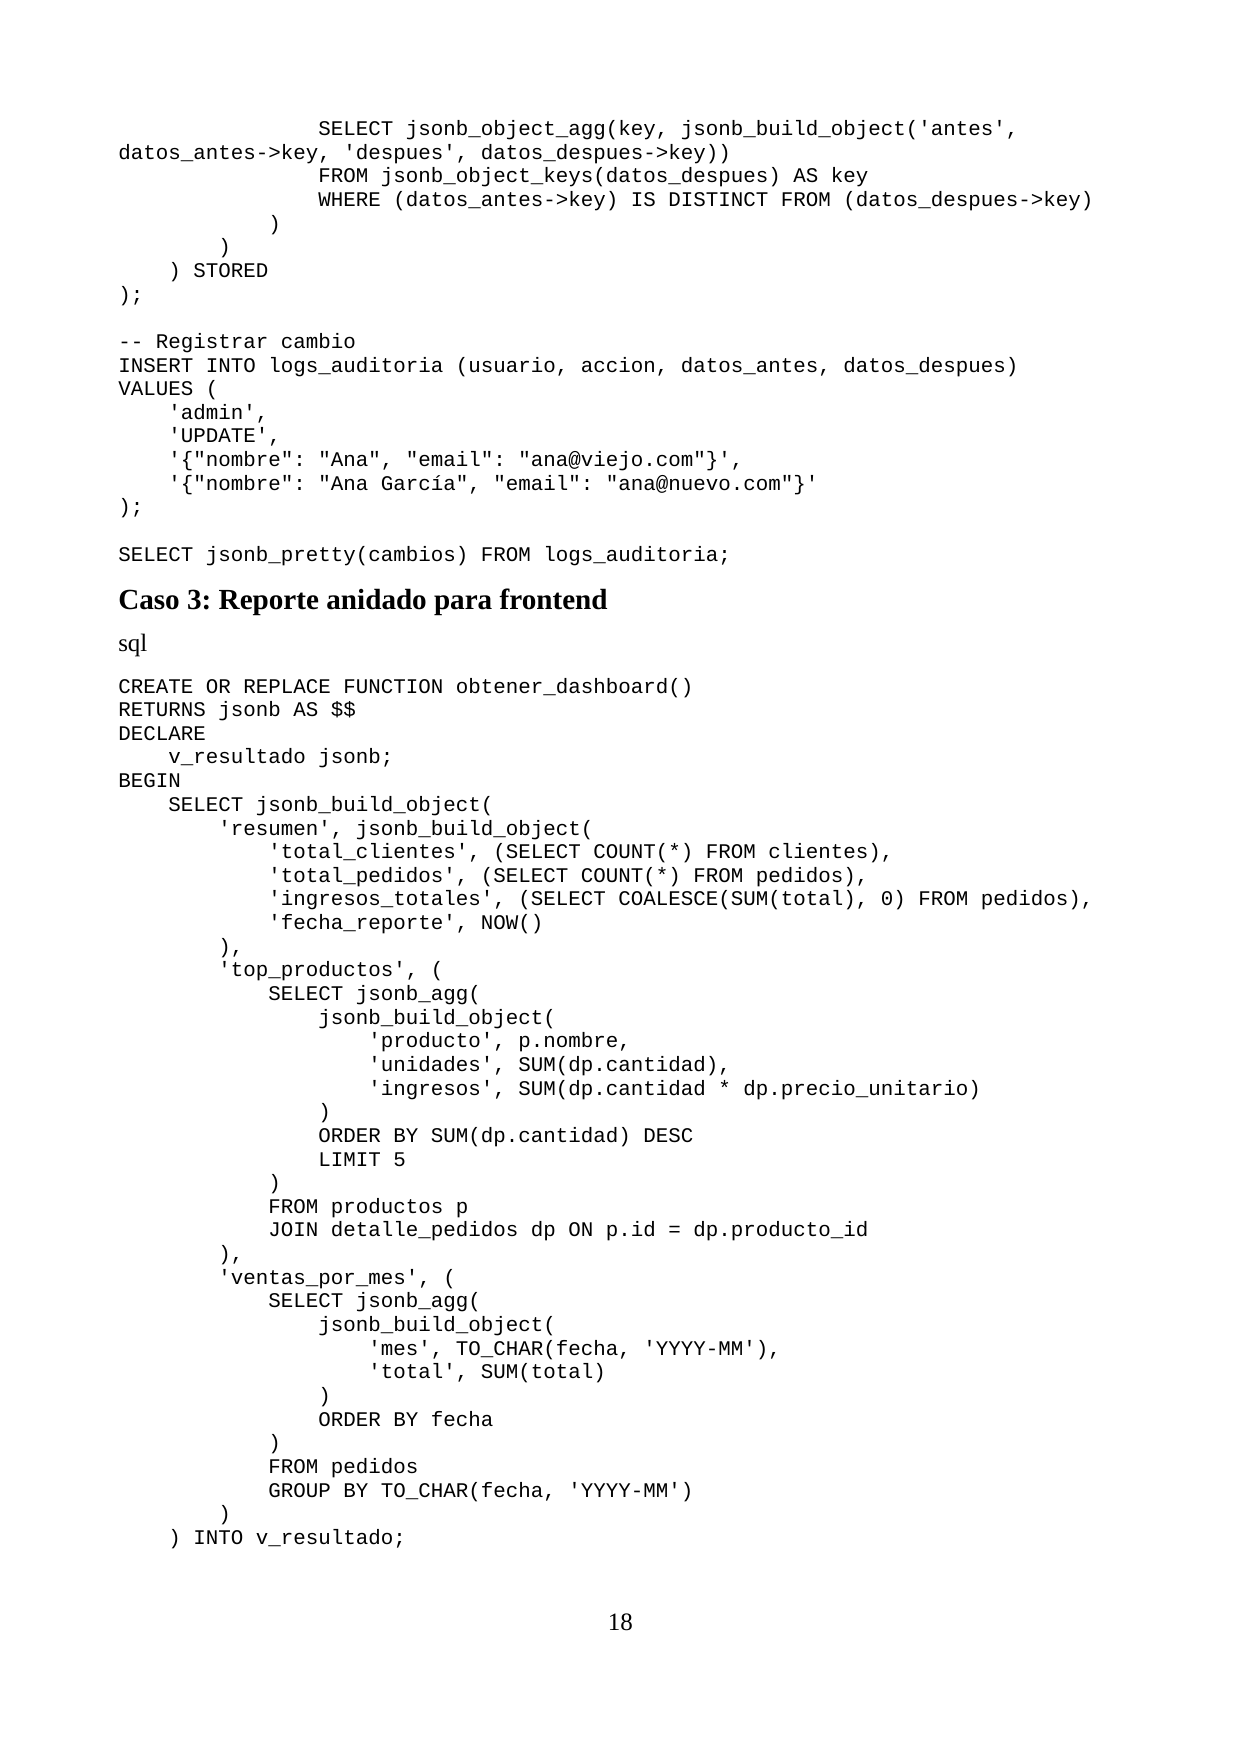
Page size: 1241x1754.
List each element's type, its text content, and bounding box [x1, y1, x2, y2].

text 'resumen', jsonb_build_object( [118, 817, 1122, 841]
text jsonb_build_object( [118, 1314, 1122, 1338]
text 'admin', [118, 402, 1122, 426]
text 'ingresos_totales', (SELECT COALESCE(SUM(total), 0) FROM pedidos), [118, 888, 1122, 912]
text jsonb_build_object( [118, 1007, 1122, 1030]
text FROM pedidos [118, 1456, 1122, 1479]
text ), [118, 1243, 1122, 1267]
text 'total', SUM(total) [118, 1361, 1122, 1385]
text SELECT jsonb_build_object( [118, 794, 1122, 817]
text ) [118, 1432, 1122, 1456]
text 'UPDATE', [118, 426, 1122, 449]
text -- Registrar cambio [118, 331, 1122, 354]
text 'unidades', SUM(dp.cantidad), [118, 1054, 1122, 1078]
text ); [118, 284, 1122, 307]
text FROM jsonb_object_keys(datos_despues) AS key [118, 165, 1122, 189]
text 'producto', p.nombre, [118, 1030, 1122, 1054]
text 'total_clientes', (SELECT COUNT(*) FROM clientes), [118, 841, 1122, 865]
text WHERE (datos_antes->key) IS DISTINCT FROM (datos_despues->key) [118, 189, 1122, 213]
text FROM productos p [118, 1196, 1122, 1219]
text ) INTO v_resultado; [118, 1527, 1122, 1551]
text ) STORED [118, 260, 1122, 284]
text VALUES ( [118, 378, 1122, 402]
text BEGIN [118, 770, 1122, 794]
text '{"nombre": "Ana", "email": "ana@viejo.com"}', [118, 449, 1122, 473]
text DECLARE [118, 723, 1122, 747]
text ORDER BY fecha [118, 1409, 1122, 1432]
text 'fecha_reporte', NOW() [118, 912, 1122, 936]
text 'ingresos', SUM(dp.cantidad * dp.precio_unitario) [118, 1078, 1122, 1101]
text JOIN detalle_pedidos dp ON p.id = dp.producto_id [118, 1219, 1122, 1243]
text RETURNS jsonb AS $$ [118, 699, 1122, 723]
text SELECT jsonb_agg( [118, 983, 1122, 1007]
text ) [118, 236, 1122, 260]
text SELECT jsonb_agg( [118, 1290, 1122, 1314]
text '{"nombre": "Ana García", "email": "ana@nuevo.com"}' [118, 473, 1122, 496]
text SELECT jsonb_object_agg(key, jsonb_build_object('antes', datos_antes->key, 'despues', datos_despues->key)) [118, 118, 1122, 165]
text CREATE OR REPLACE FUNCTION obtener_dashboard() [118, 676, 1122, 699]
text INSERT INTO logs_auditoria (usuario, accion, datos_antes, datos_despues) [118, 354, 1122, 378]
text ORDER BY SUM(dp.cantidad) DESC [118, 1125, 1122, 1148]
text 'mes', TO_CHAR(fecha, 'YYYY-MM'), [118, 1338, 1122, 1361]
text ) [118, 213, 1122, 236]
text sql [118, 628, 1122, 657]
subtitle Caso 3: Reporte anidado para frontend [118, 582, 1122, 616]
text 'total_pedidos', (SELECT COUNT(*) FROM pedidos), [118, 865, 1122, 888]
text LIMIT 5 [118, 1148, 1122, 1172]
text ) [118, 1503, 1122, 1527]
text ) [118, 1101, 1122, 1125]
text ) [118, 1172, 1122, 1196]
text ) [118, 1385, 1122, 1409]
text 'top_productos', ( [118, 959, 1122, 983]
text ), [118, 936, 1122, 959]
text SELECT jsonb_pretty(cambios) FROM logs_auditoria; [118, 544, 1122, 567]
text v_resultado jsonb; [118, 747, 1122, 770]
text 'ventas_por_mes', ( [118, 1267, 1122, 1290]
text ); [118, 496, 1122, 520]
text GROUP BY TO_CHAR(fecha, 'YYYY-MM') [118, 1479, 1122, 1503]
